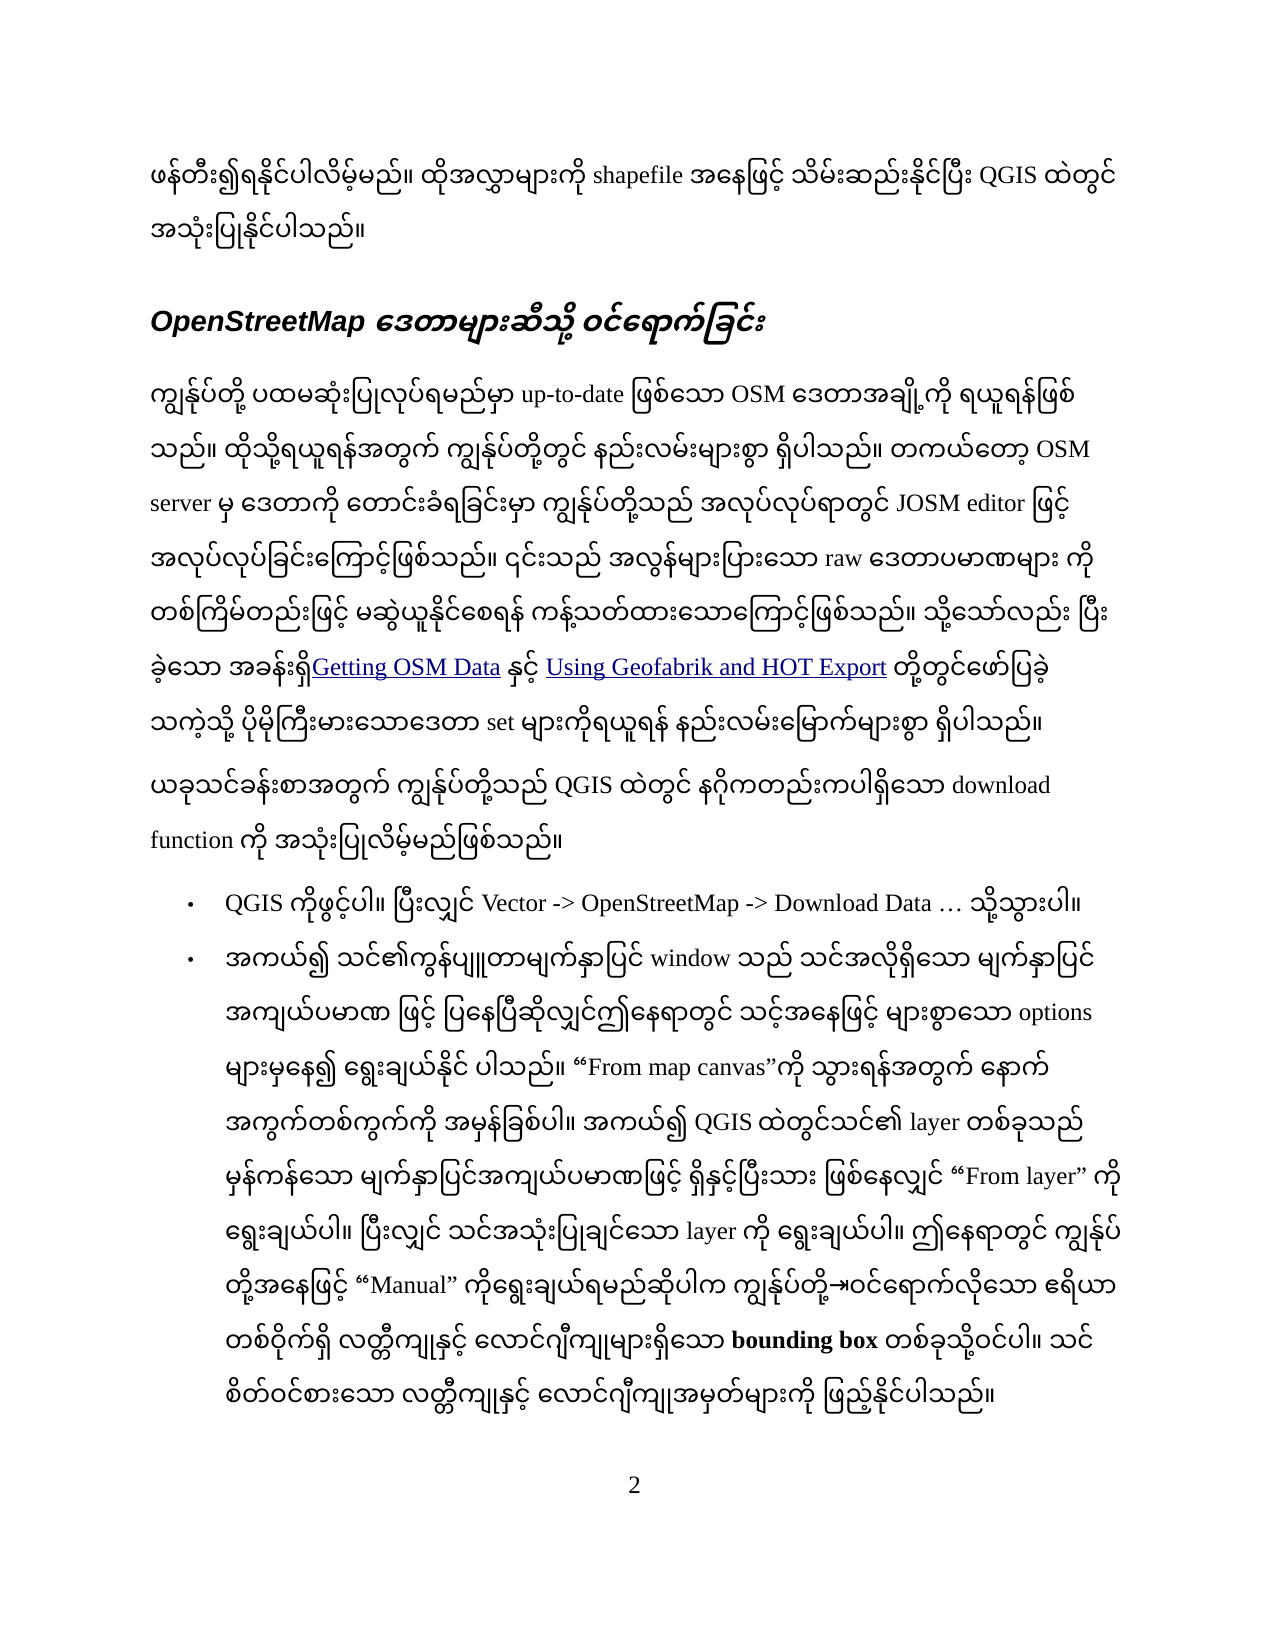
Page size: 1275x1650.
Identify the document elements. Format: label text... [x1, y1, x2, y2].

list QGIS ကိုဖွင့်ပါ။ ပြီးလျှင် Vector -> OpenStreetMap -> Download Data … သို့သွားပါ။ [187, 878, 1125, 933]
list အကယ်၍ သင်၏ကွန်ပျူတာမျက်နှာပြင် window သည် သင်အလိုရှိသော မျက်နှာပြင် အကျယ်ပမာဏ ဖြင့် ပြနေပြီဆိုလျှင်ဤနေရာတွင် သင့်အနေဖြင့် များစွာသော options များမှနေ၍ ရွေးချယ်နိုင် ပါသည်။ “From map canvas”ကို သွားရန်အတွက် နောက်အကွက်တစ်ကွက်ကို အမှန်ခြစ်ပါ။ အကယ်၍ QGISထဲတွင်သင်၏ layer တစ်ခုသည် မှန်ကန်သော မျက်နှာပြင်အကျယ်ပမာဏဖြင့် ရှိနှင့်ပြီးသား ဖြစ်နေလျှင် “From layer” ကိုရွေးချယ်ပါ။ ပြီးလျှင် သင်အသုံးပြုချင်သော layer ကို ရွေးချယ်ပါ။ ဤနေရာတွင် ကျွန်ုပ်တို့အနေဖြင့် “Manual” ကိုရွေးချယ်ရမည်ဆိုပါက ကျွန်ုပ်တို့⇥ဝင်ရောက်လိုသော ဧရိယာတစ်ဝိုက်ရှိ လတ္တီကျုနှင့် လောင်ဂျီကျုများရှိသော bounding box တစ်ခုသို့ဝင်ပါ။ သင် စိတ်ဝင်စားသော လတ္တီကျုနှင့် လောင်ဂျီကျုအမှတ်များကို ဖြည့်နိုင်ပါသည်။ [187, 933, 1125, 1424]
text ကျွန်ုပ်တို့ ပထမဆုံးပြုလုပ်ရမည်မှာ up-to-date ဖြစ်သော OSM ဒေတာအချို့ကို ရယူရန်ဖြစ်သည်။ ထိုသို့ရယူရန်အတွက် ကျွန်ုပ်တို့တွင် နည်းလမ်းများစွာ ရှိပါသည်။ တကယ်တော့ OSM server မှ ဒေတာကို တောင်းခံရခြင်းမှာ ကျွန်ုပ်တို့သည် အလုပ်လုပ်ရာတွင် JOSM editor ဖြင့် အလုပ်လုပ်ခြင်းကြောင့်ဖြစ်သည်။ ၎င်းသည် အလွန်များပြားသော raw ဒေတာပမာဏများ ကို တစ်ကြိမ်တည်းဖြင့် မဆွဲယူနိုင်စေရန် ကန့်သတ်ထားသောကြောင့်ဖြစ်သည်။ သို့သော်လည်း ပြီးခဲ့သော အခန်းရှိGetting OSM Data နှင့် Using Geofabrik and HOT Export တို့တွင်ဖော်ပြခဲ့သကဲ့သို့ ပိုမိုကြီးမားသောဒေတာ set များကိုရယူရန် နည်းလမ်းမြောက်များစွာ ရှိပါသည်။ [150, 369, 1125, 751]
subtitle OpenStreetMap ဒေတာများဆီသို့ ဝင်ရောက်ခြင်း [150, 293, 1125, 357]
text ဖန်တီး၍ရနိုင်ပါလိမ့်မည်။ ထိုအလွှာများကို shapefile အနေဖြင့် သိမ်းဆည်းနိုင်ပြီး QGIS ထဲတွင် အသုံးပြုနိုင်ပါသည်။ [150, 150, 1125, 259]
text ယခုသင်ခန်းစာအတွက် ကျွန်ုပ်တို့သည် QGIS ထဲတွင် နဂိုကတည်းကပါရှိသော download function ကို အသုံးပြုလိမ့်မည်ဖြစ်သည်။ [150, 760, 1125, 869]
